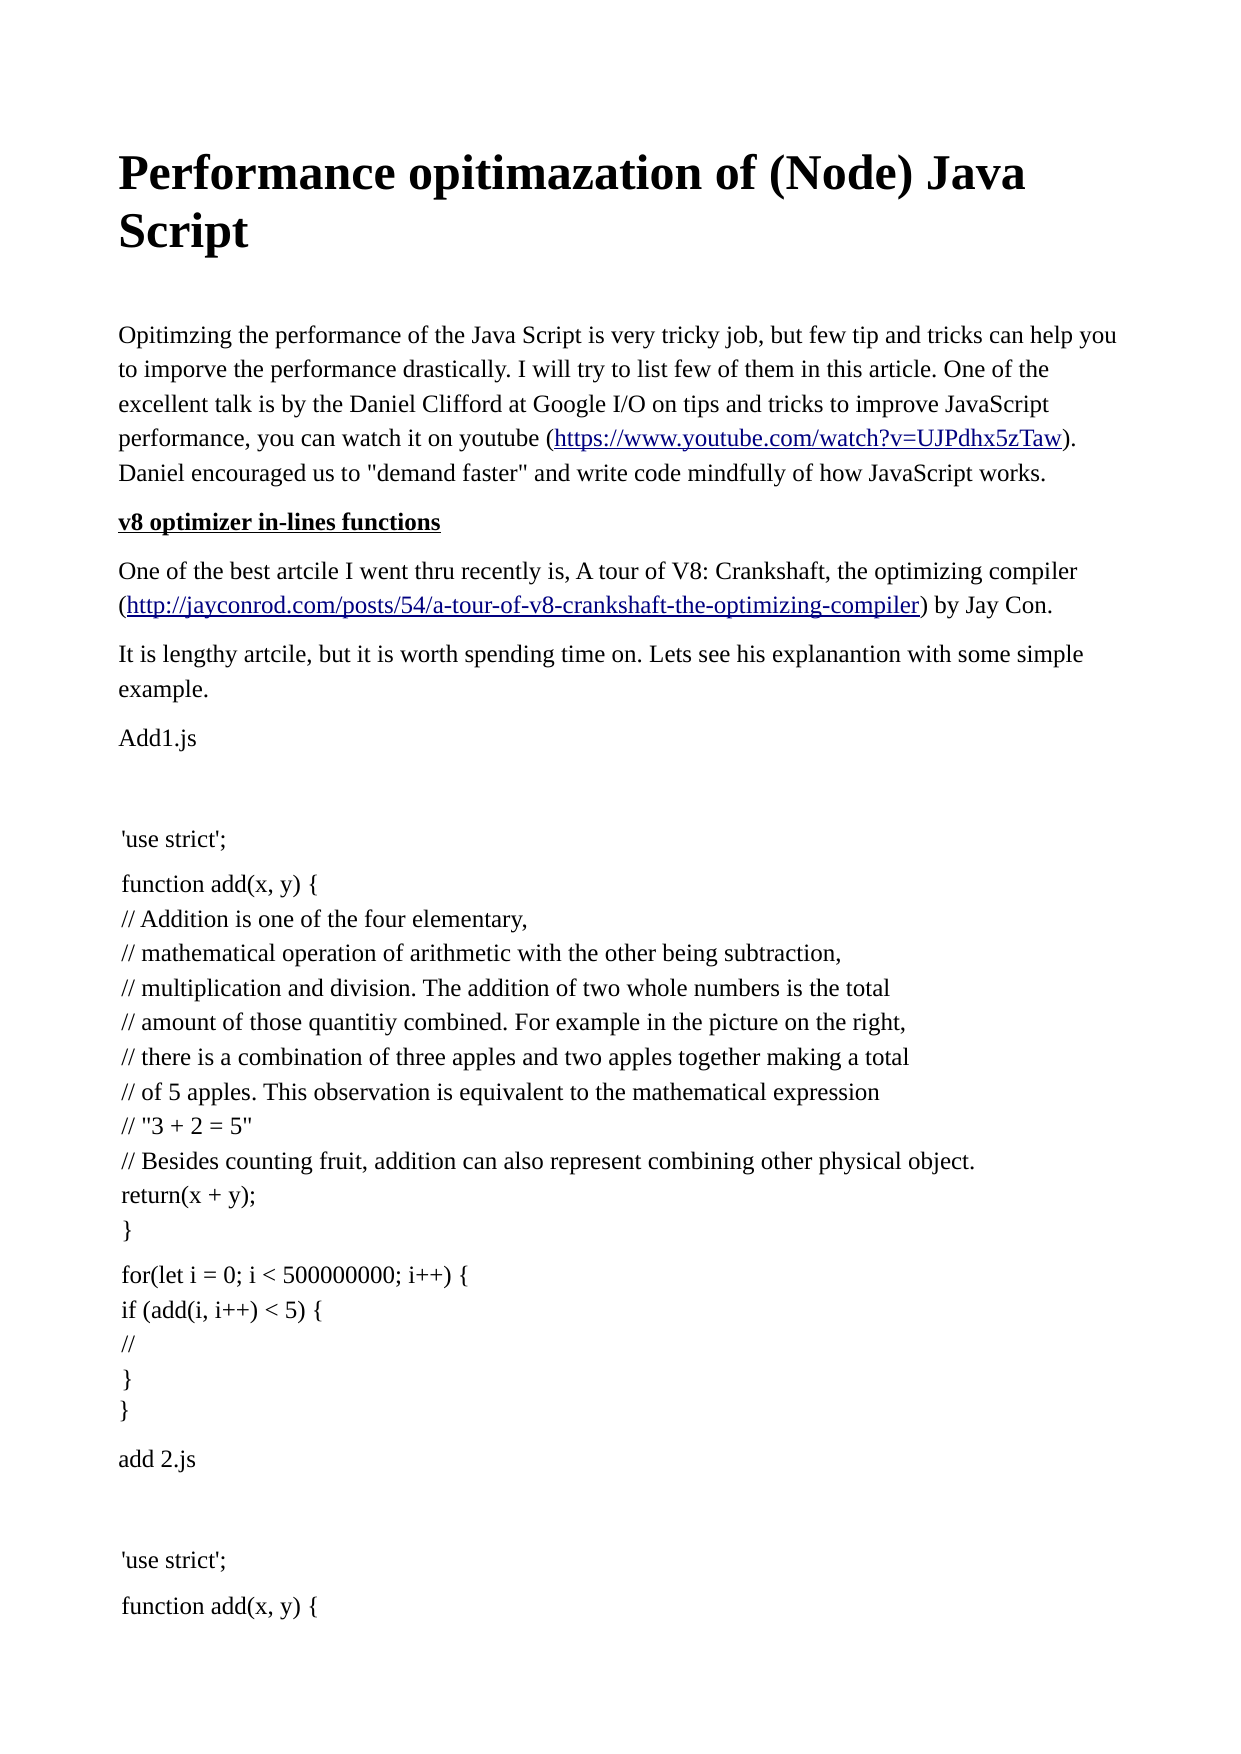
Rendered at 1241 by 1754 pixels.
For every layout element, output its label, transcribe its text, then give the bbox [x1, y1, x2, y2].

table_header // amount of those quantitiy combined. For example in the picture on the right, [118, 1005, 917, 1039]
text v8 optimizer in-lines functions [118, 507, 1122, 535]
text Opitimzing the performance of the Java Script is very tricky job, but few tip and tricks can help you to imporve the performance drastically. I will try to list few of them in this article. One of the excellent talk is by the Daniel Clifford at Google I/O on tips and tricks to improve JavaScript performance, you can watch it on youtube (https://www.youtube.com/watch?v=UJPdhx5zTaw). Daniel encouraged us to "demand faster" and write code mindfully of how JavaScript works. [118, 320, 1122, 486]
table_header // mathematical operation of arithmetic with the other being subtraction, [118, 935, 853, 970]
text } [118, 1396, 1122, 1424]
table_header [118, 856, 136, 866]
text One of the best artcile I went thru recently is, A tour of V8: Crankshaft, the optimizing compiler (http://jayconrod.com/posts/54/a-tour-of-v8-crankshaft-the-optimizing-compiler) by Jay Con. [118, 556, 1122, 619]
table_header // [118, 1326, 148, 1361]
table_header return(x + y); [118, 1178, 269, 1212]
table_header // there is a combination of three apples and two apples together making a total [118, 1039, 920, 1074]
text Add1.js [118, 723, 1122, 752]
table_header } [118, 1212, 148, 1247]
table_header // "3 + 2 = 5" [118, 1108, 268, 1143]
table_header function add(x, y) { [118, 866, 333, 901]
table_header 'use strict'; [118, 1543, 240, 1577]
table_header } [118, 1361, 148, 1396]
table_header if (add(i, i++) < 5) { [118, 1292, 336, 1326]
table_header 'use strict'; [118, 821, 240, 856]
text It is lengthy artcile, but it is worth spending time on. Lets see his explanantion with some simple example. [118, 639, 1122, 702]
table_header for(let i = 0; i < 500000000; i++) { [118, 1257, 480, 1292]
table_header [118, 1577, 136, 1588]
table_header [118, 1247, 136, 1257]
text add 2.js [118, 1444, 1122, 1473]
table_header // Besides counting fruit, addition can also represent combining other physical object. [118, 1143, 987, 1177]
table_header // multiplication and division. The addition of two whole numbers is the total [118, 970, 902, 1004]
table_header // Addition is one of the four elementary, [118, 901, 542, 935]
table_header function add(x, y) { [118, 1588, 333, 1622]
table_header // of 5 apples. This observation is equivalent to the mathematical expression [118, 1074, 891, 1108]
subtitle Performance opitimazation of (Node) Java Script [118, 143, 1122, 258]
